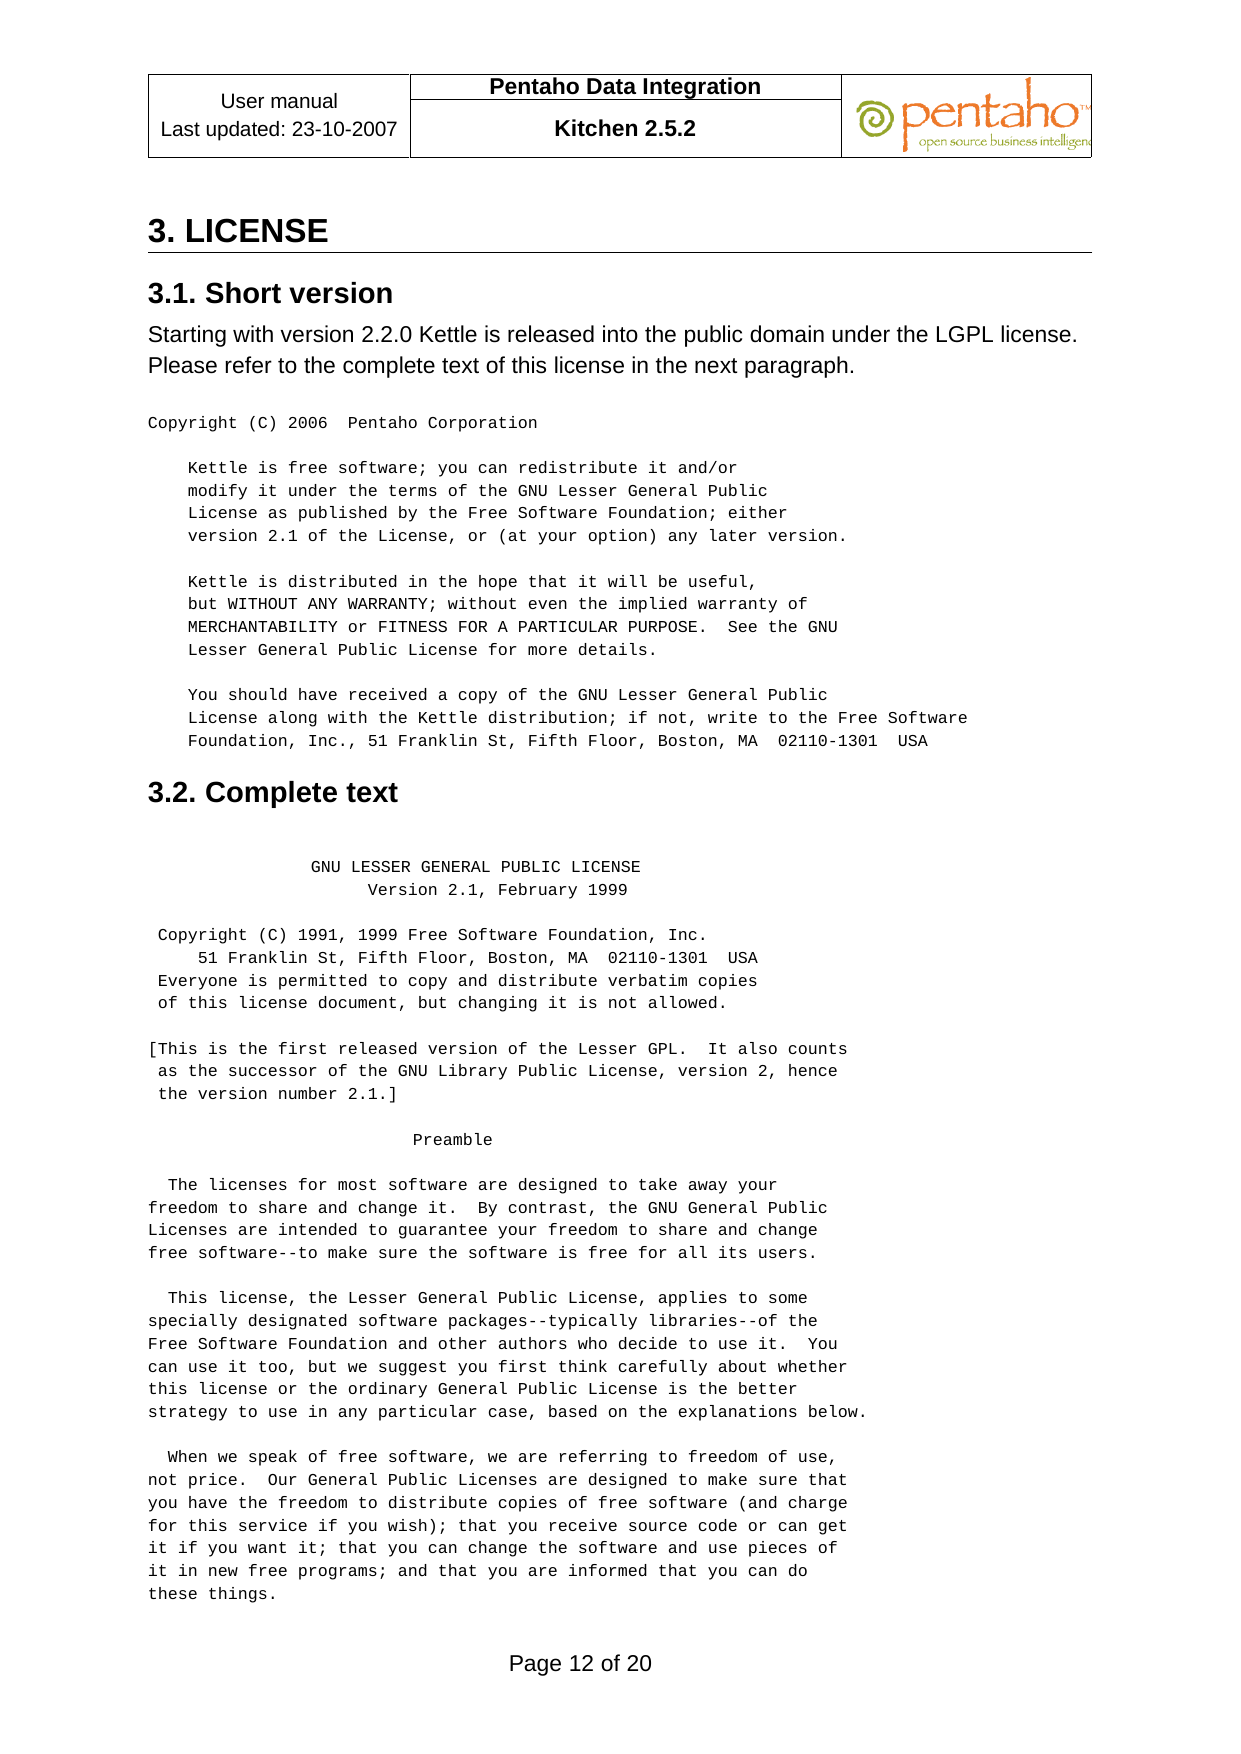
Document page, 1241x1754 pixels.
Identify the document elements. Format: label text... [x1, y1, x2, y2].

text Starting with version 2.2.0 Kettle is released into the public domain under the LGPL license. [148, 322, 1092, 348]
subtitle Short version [148, 277, 1092, 310]
text Copyright (C) 2006 Pentaho Corporation Kettle is free software; you can redistribute it and/or modify it under the terms of the GNU Lesser General Public License as published by the Free Software Foundation; either version 2.1 of the License, or (at your option) any later version. Kettle is distributed in the hope that it will be useful, but WITHOUT ANY WARRANTY; without even the implied warranty of MERCHANTABILITY or FITNESS FOR A PARTICULAR PURPOSE. See the GNU Lesser General Public License for more details. You should have received a copy of the GNU Lesser General Public License along with the Kettle distribution; if not, write to the Free Software Foundation, Inc., 51 Franklin St, Fifth Floor, Boston, MA 02110-1301 USA [148, 414, 1092, 751]
text GNU LESSER GENERAL PUBLIC LICENSE Version 2.1, February 1999 Copyright (C) 1991, 1999 Free Software Foundation, Inc. 51 Franklin St, Fifth Floor, Boston, MA 02110-1301 USA Everyone is permitted to copy and distribute verbatim copies of this license document, but changing it is not allowed. [This is the first released version of the Lesser GPL. It also counts as the successor of the GNU Library Public License, version 2, hence the version number 2.1.] Preamble The licenses for most software are designed to take away your freedom to share and change it. By contrast, the GNU General Public Licenses are intended to guarantee your freedom to share and change free software--to make sure the software is free for all its users. This license, the Lesser General Public License, applies to some specially designated software packages--typically libraries--of the Free Software Foundation and other authors who decide to use it. You can use it too, but we suggest you first think carefully about whether this license or the ordinary General Public License is the better strategy to use in any particular case, based on the explanations below. When we speak of free software, we are referring to freedom of use, not price. Our General Public Licenses are designed to make sure that you have the freedom to distribute copies of free software (and charge for this service if you wish); that you receive source code or can get it if you want it; that you can change the software and use pieces of it in new free programs; and that you are informed that you can do these things. [148, 852, 1092, 1604]
text Please refer to the complete text of this license in the next paragraph. [148, 353, 1092, 378]
subtitle Complete text [148, 776, 1092, 809]
subtitle License [148, 213, 1092, 252]
